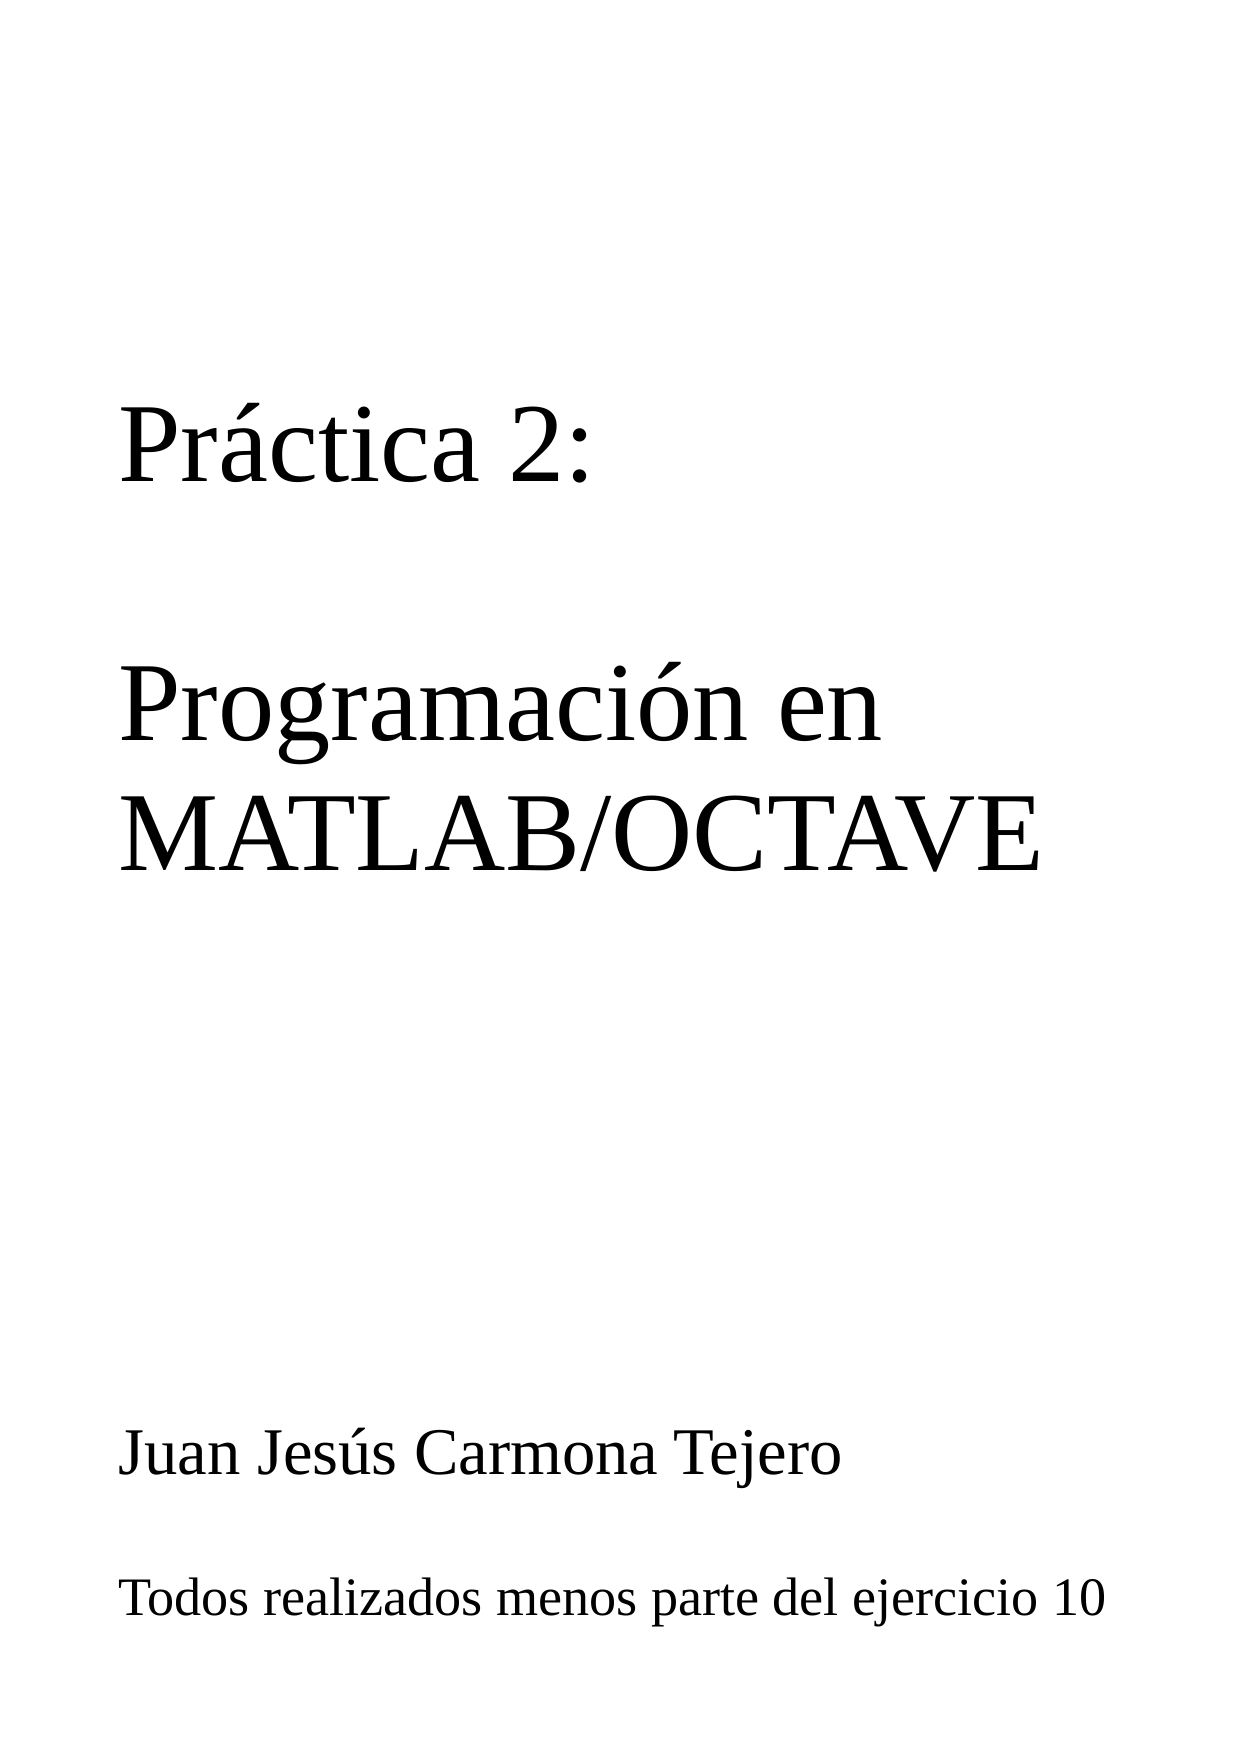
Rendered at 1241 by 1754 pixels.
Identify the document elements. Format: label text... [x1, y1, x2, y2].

text MATLAB/OCTAVE [118, 765, 1122, 894]
text Juan Jesús Carmona Tejero [118, 1412, 1122, 1488]
text Programación en [118, 636, 1122, 765]
text Práctica 2: [118, 377, 1122, 506]
text Todos realizados menos parte del ejercicio 10 [118, 1565, 1122, 1627]
